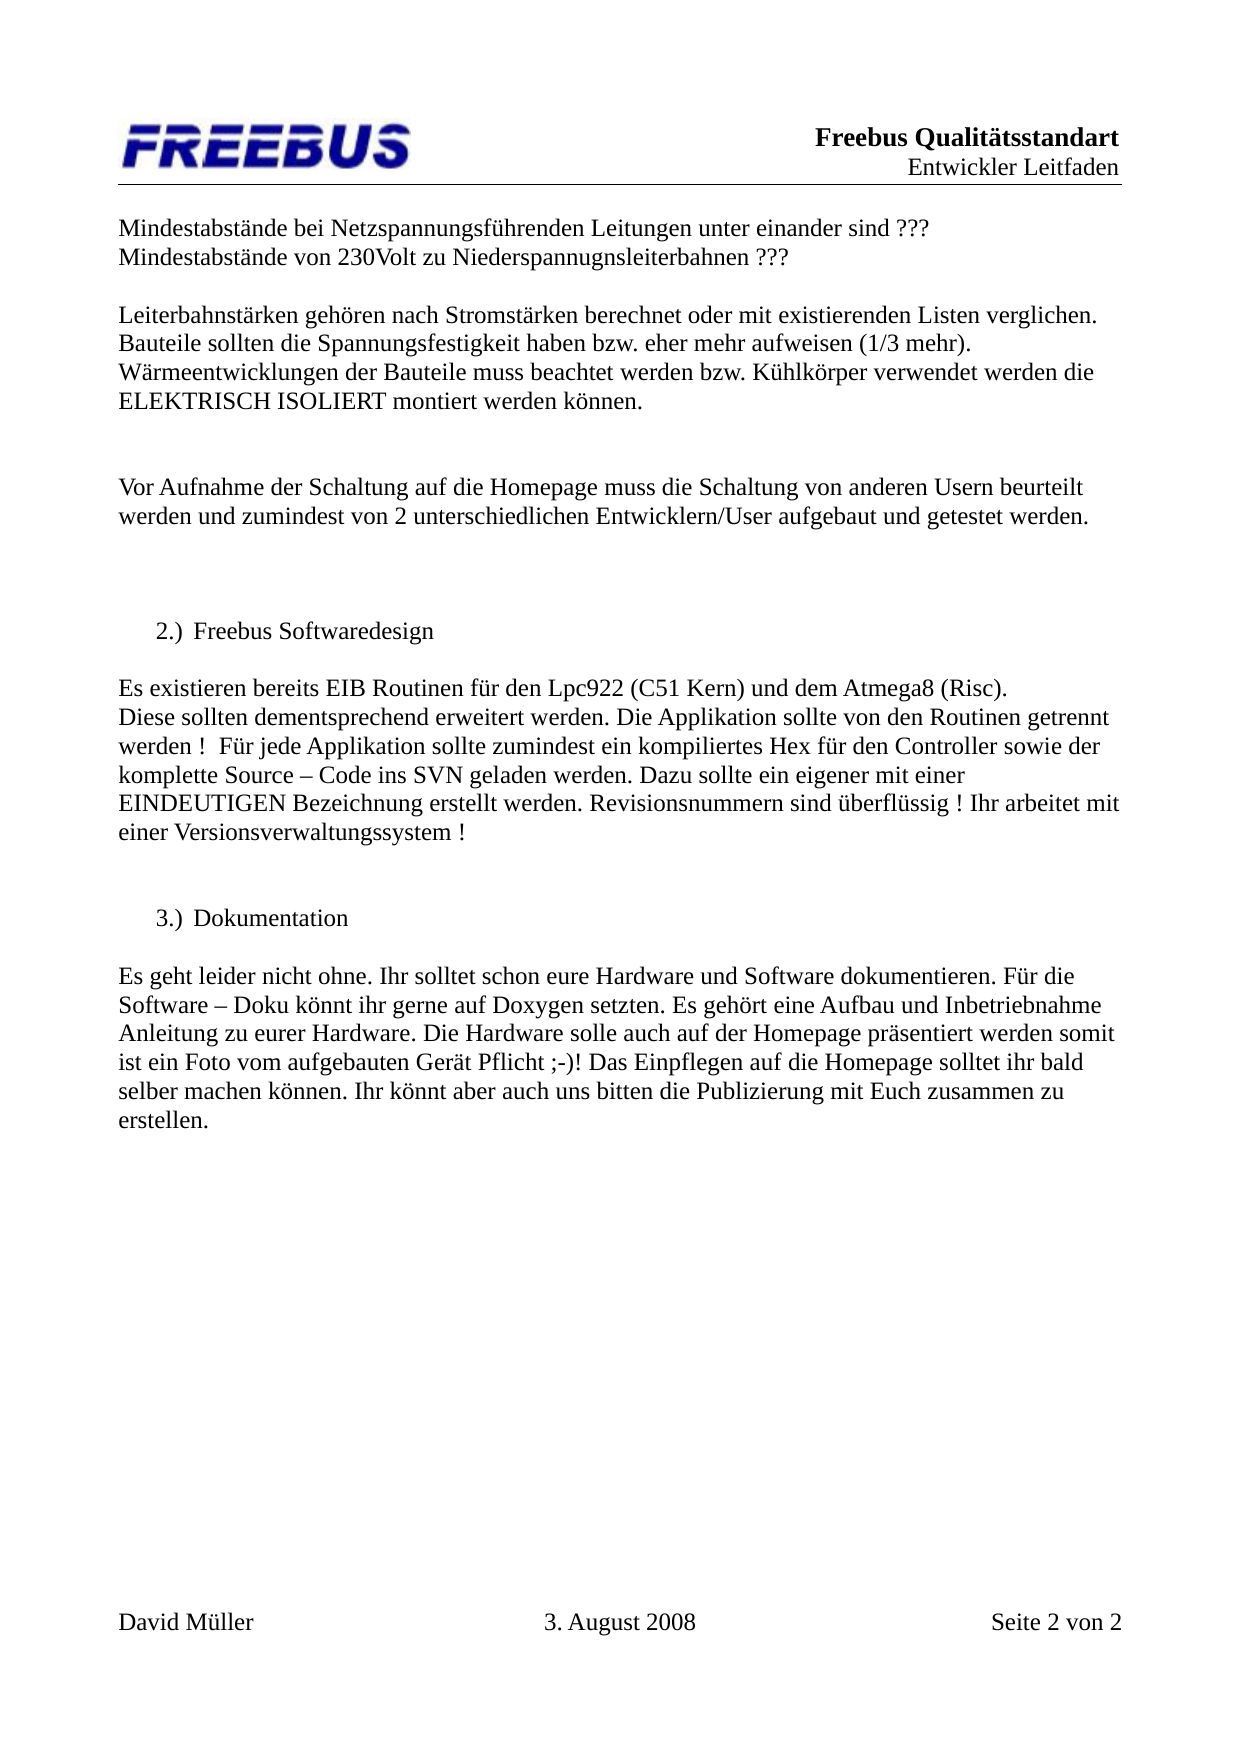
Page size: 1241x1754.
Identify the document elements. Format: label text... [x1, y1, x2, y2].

text Wärmeentwicklungen der Bauteile muss beachtet werden bzw. Kühlkörper verwendet werden die ELEKTRISCH ISOLIERT montiert werden können. [118, 357, 1122, 415]
text Mindestabstände bei Netzspannungsführenden Leitungen unter einander sind ??? [118, 213, 1122, 242]
text Es existieren bereits EIB Routinen für den Lpc922 (C51 Kern) und dem Atmega8 (Risc). [118, 673, 1122, 702]
text Mindestabstände von 230Volt zu Niederspannugnsleiterbahnen ??? [118, 242, 1122, 271]
text Es geht leider nicht ohne. Ihr solltet schon eure Hardware und Software dokumentieren. Für die Software – Doku könnt ihr gerne auf Doxygen setzten. Es gehört eine Aufbau und Inbetriebnahme Anleitung zu eurer Hardware. Die Hardware solle auch auf der Homepage präsentiert werden somit ist ein Foto vom aufgebauten Gerät Pflicht ;-)! Das Einpflegen auf die Homepage solltet ihr bald selber machen können. Ihr könnt aber auch uns bitten die Publizierung mit Euch zusammen zu erstellen. [118, 961, 1122, 1133]
text Diese sollten dementsprechend erweitert werden. Die Applikation sollte von den Routinen getrennt werden ! Für jede Applikation sollte zumindest ein kompiliertes Hex für den Controller sowie der komplette Source – Code ins SVN geladen werden. Dazu sollte ein eigener mit einer EINDEUTIGEN Bezeichnung erstellt werden. Revisionsnummern sind überflüssig ! Ihr arbeitet mit einer Versionsverwaltungssystem ! [118, 702, 1122, 846]
picture [118, 118, 411, 172]
list Dokumentation [156, 903, 1122, 932]
text Vor Aufnahme der Schaltung auf die Homepage muss die Schaltung von anderen Usern beurteilt werden und zumindest von 2 unterschiedlichen Entwicklern/User aufgebaut und getestet werden. [118, 472, 1122, 530]
text Bauteile sollten die Spannungsfestigkeit haben bzw. eher mehr aufweisen (1/3 mehr). [118, 328, 1122, 357]
text Leiterbahnstärken gehören nach Stromstärken berechnet oder mit existierenden Listen verglichen. [118, 300, 1122, 328]
list Freebus Softwaredesign [156, 616, 1122, 645]
